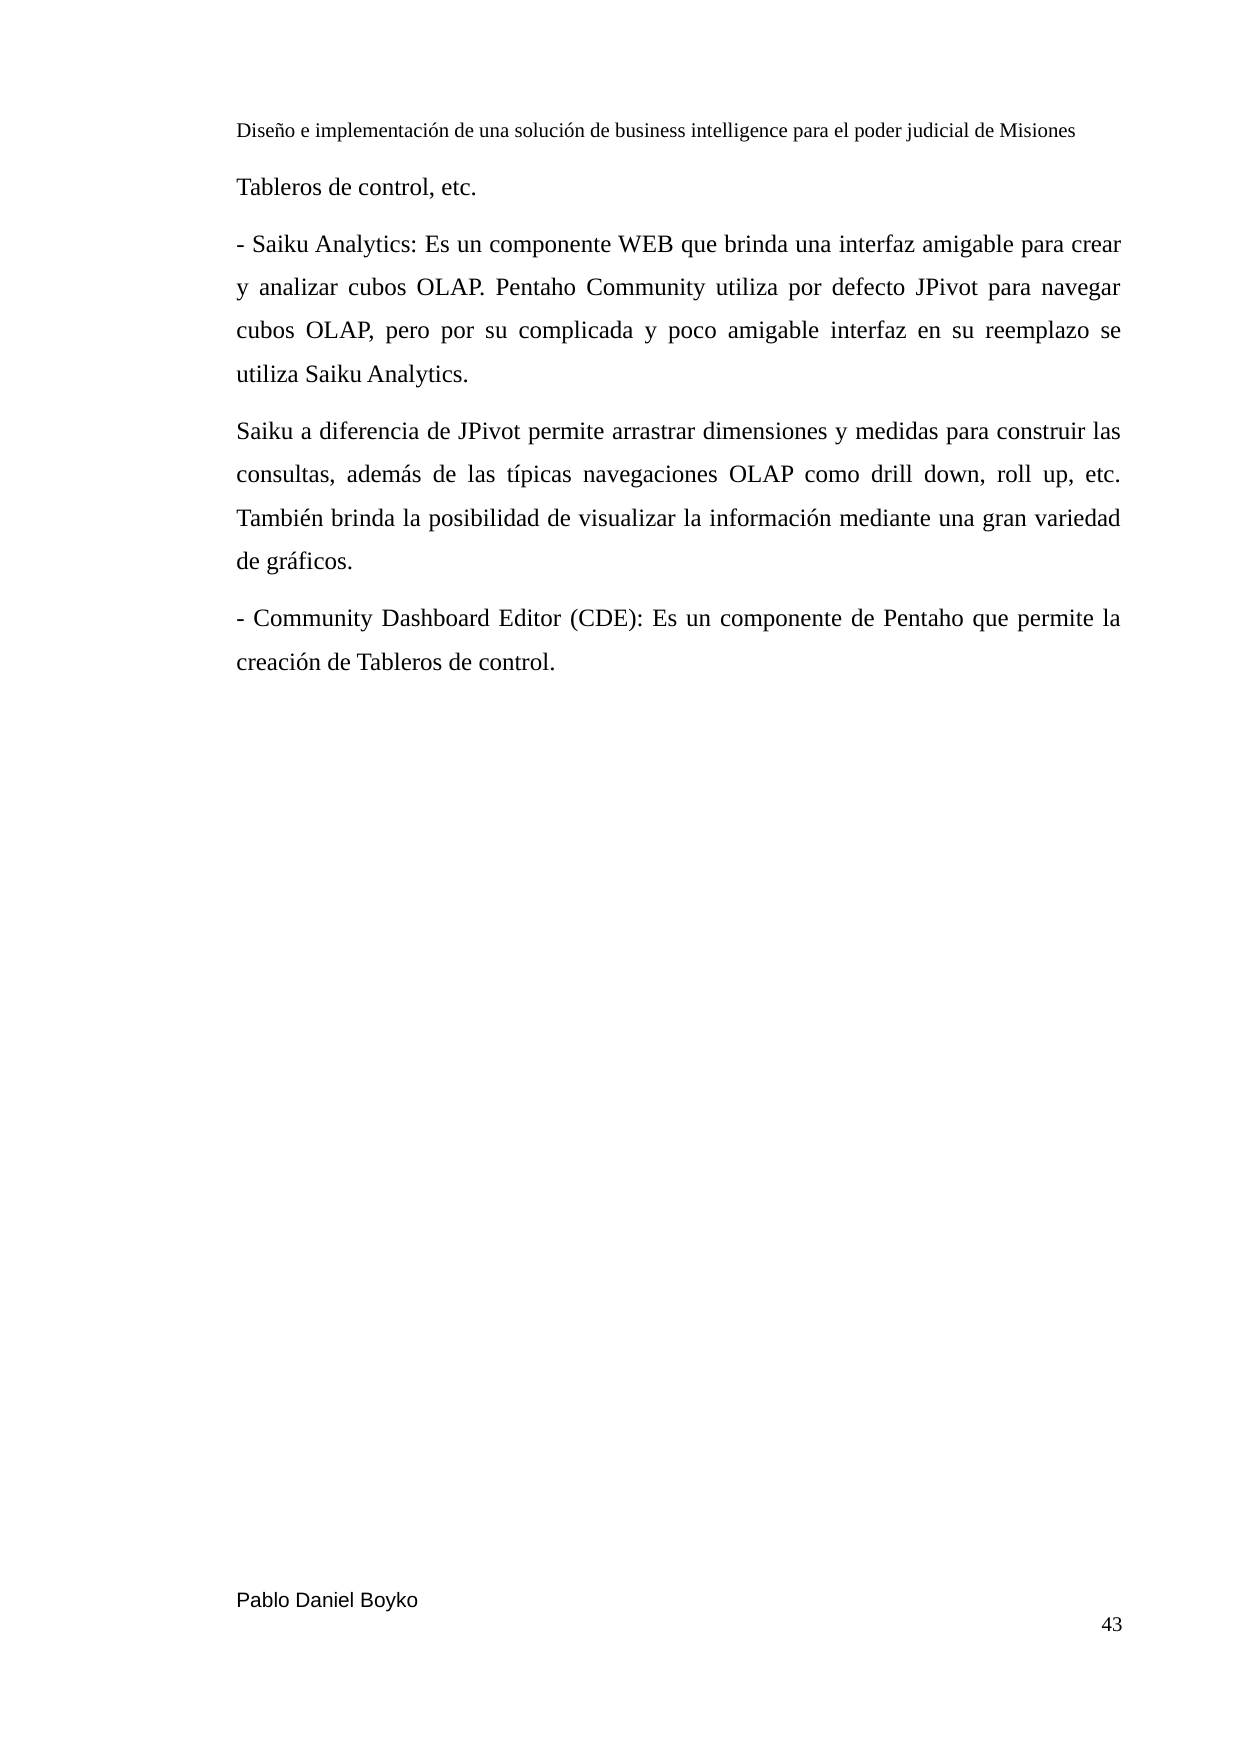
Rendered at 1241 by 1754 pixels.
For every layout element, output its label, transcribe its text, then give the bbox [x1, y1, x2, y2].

text Saiku a diferencia de JPivot permite arrastrar dimensiones y medidas para construir las consultas, además de las típicas navegaciones OLAP como drill down, roll up, etc. También brinda la posibilidad de visualizar la información mediante una gran variedad de gráficos. [236, 416, 1122, 574]
text Tableros de control, etc. [236, 172, 1122, 200]
text - Community Dashboard Editor (CDE): Es un componente de Pentaho que permite la creación de Tableros de control. [236, 603, 1122, 675]
text - Saiku Analytics: Es un componente WEB que brinda una interfaz amigable para crear y analizar cubos OLAP. Pentaho Community utiliza por defecto JPivot para navegar cubos OLAP, pero por su complicada y poco amigable interfaz en su reemplazo se utiliza Saiku Analytics. [236, 229, 1122, 387]
